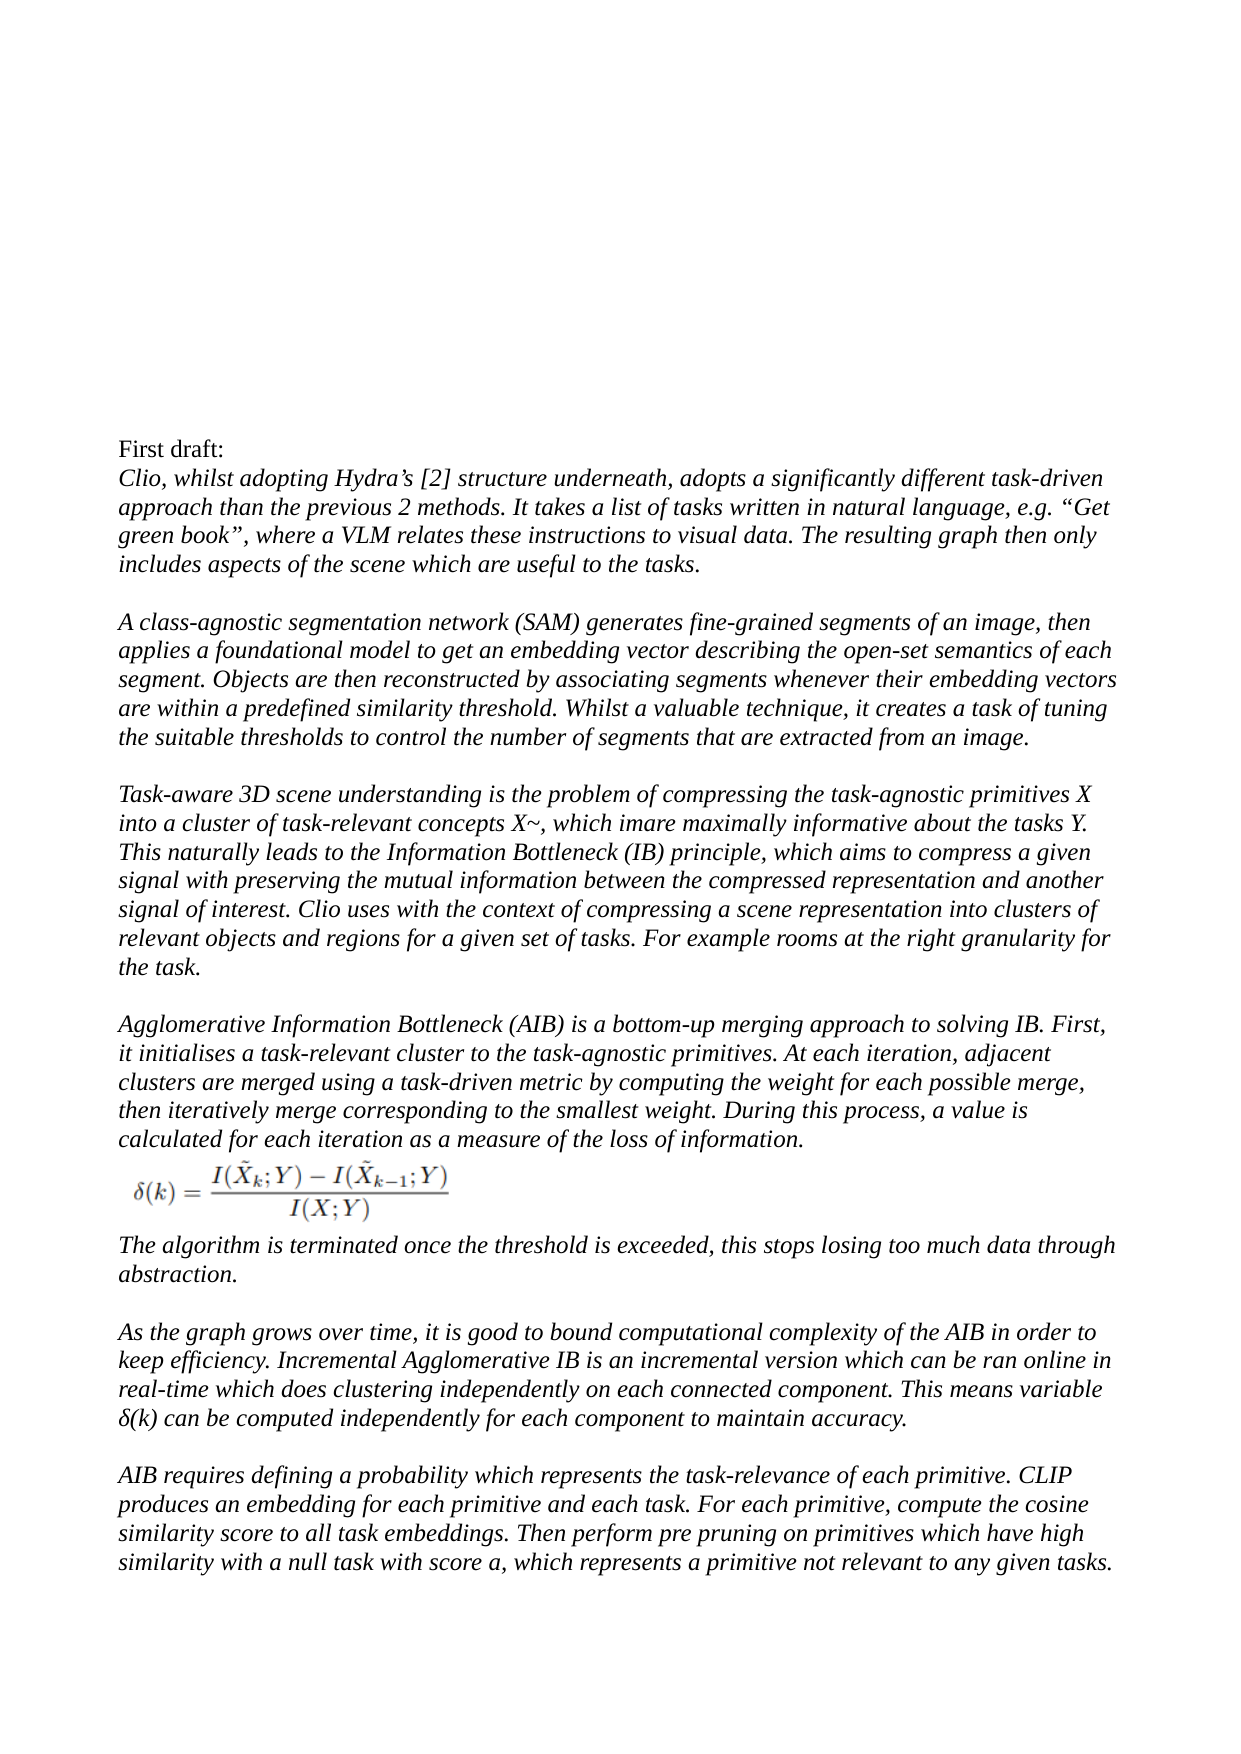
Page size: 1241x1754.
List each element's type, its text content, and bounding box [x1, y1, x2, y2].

text The algorithm is terminated once the threshold is exceeded, this stops losing too much data through abstraction. [118, 1231, 1122, 1288]
text AIB requires defining a probability which represents the task-relevance of each primitive. CLIP produces an embedding for each primitive and each task. For each primitive, compute the cosine similarity score to all task embeddings. Then perform pre pruning on primitives which have high similarity with a null task with score a, which represents a primitive not relevant to any given tasks. [118, 1461, 1122, 1576]
text Clio, whilst adopting Hydra’s [2] structure underneath, adopts a significantly different task-driven approach than the previous 2 methods. It takes a list of tasks written in natural language, e.g. “Get green book”, where a VLM relates these instructions to visual data. The resulting graph then only includes aspects of the scene which are useful to the tasks. [118, 463, 1122, 578]
text First draft: [118, 434, 1122, 463]
text Task-aware 3D scene understanding is the problem of compressing the task-agnostic primitives X into a cluster of task-relevant concepts X~, which imare maximally informative about the tasks Y. This naturally leads to the Information Bottleneck (IB) principle, which aims to compress a given signal with preserving the mutual information between the compressed representation and another signal of interest. Clio uses with the context of compressing a scene representation into clusters of relevant objects and regions for a given set of tasks. For example rooms at the right granularity for the task. [118, 779, 1122, 981]
text As the graph grows over time, it is good to bound computational complexity of the AIB in order to keep efficiency. Incremental Agglomerative IB is an incremental version which can be ran online in real-time which does clustering independently on each connected component. This means variable δ(k) can be computed independently for each component to maintain accuracy. [118, 1317, 1122, 1432]
text Agglomerative Information Bottleneck (AIB) is a bottom-up merging approach to solving IB. First, it initialises a task-relevant cluster to the task-agnostic primitives. At each iteration, adjacent clusters are merged using a task-driven metric by computing the weight for each possible merge, then iteratively merge corresponding to the smallest weight. During this process, a value is calculated for each iteration as a measure of the loss of information. [118, 1009, 1122, 1153]
picture [118, 1153, 459, 1231]
text A class-agnostic segmentation network (SAM) generates fine-grained segments of an image, then applies a foundational model to get an embedding vector describing the open-set semantics of each segment. Objects are then reconstructed by associating segments whenever their embedding vectors are within a predefined similarity threshold. Whilst a valuable technique, it creates a task of tuning the suitable thresholds to control the number of segments that are extracted from an image. [118, 607, 1122, 751]
